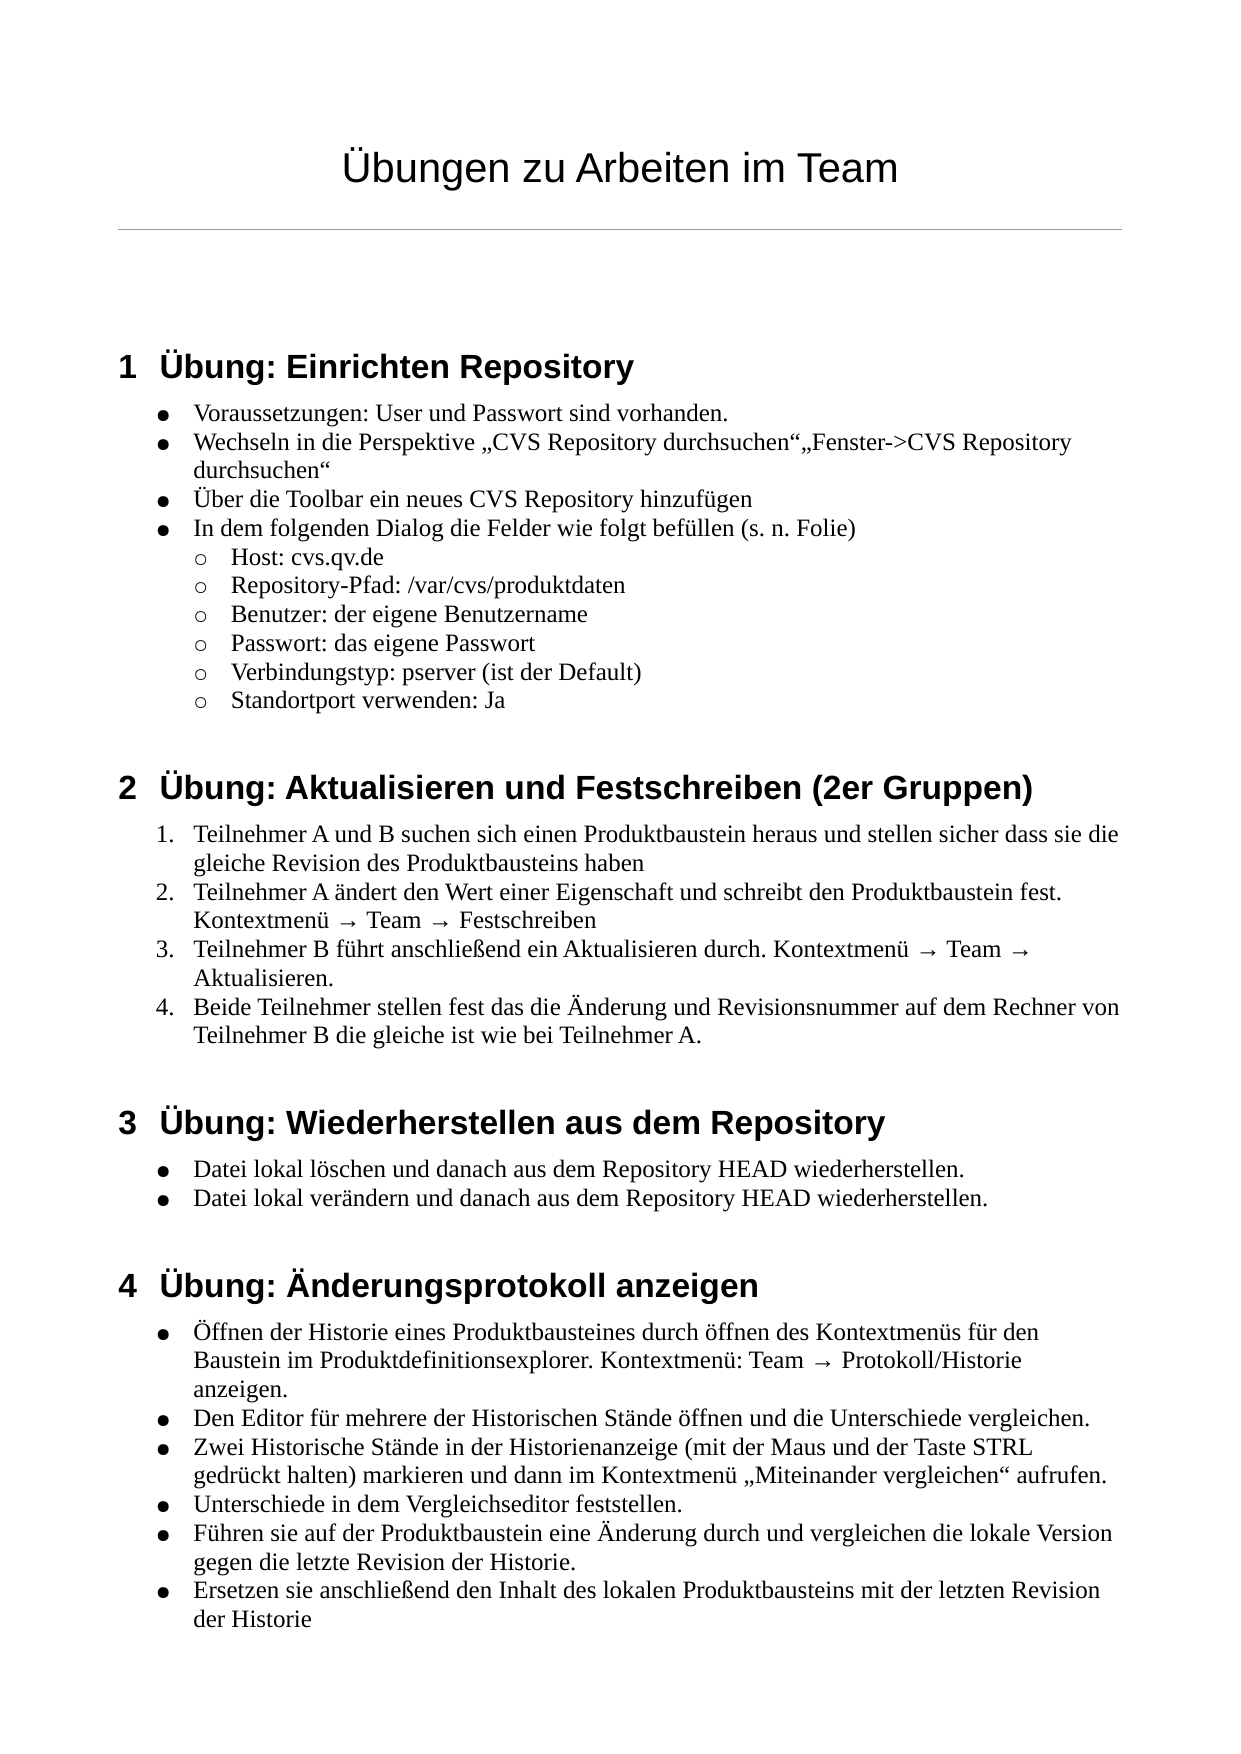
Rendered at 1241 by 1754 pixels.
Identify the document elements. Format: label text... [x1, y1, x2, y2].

list Benutzer: der eigene Benutzername [193, 599, 1122, 628]
list Öffnen der Historie eines Produktbausteines durch öffnen des Kontextmenüs für den Baustein im Produktdefinitionsexplorer. Kontextmenü: Team → Protokoll/Historie anzeigen. [156, 1317, 1122, 1403]
subtitle Übung: Wiederherstellen aus dem Repository [118, 1103, 1122, 1142]
list Wechseln in die Perspektive „CVS Repository durchsuchen“„Fenster->CVS Repository durchsuchen“ [156, 427, 1122, 484]
list Verbindungstyp: pserver (ist der Default) [193, 657, 1122, 686]
list Teilnehmer B führt anschließend ein Aktualisieren durch. Kontextmenü → Team → Aktualisieren. [156, 934, 1122, 992]
subtitle Übung: Änderungsprotokoll anzeigen [118, 1265, 1122, 1304]
list Führen sie auf der Produktbaustein eine Änderung durch und vergleichen die lokale Version gegen die letzte Revision der Historie. [156, 1518, 1122, 1575]
list Teilnehmer A ändert den Wert einer Eigenschaft und schreibt den Produktbaustein fest. Kontextmenü → Team → Festschreiben [156, 877, 1122, 934]
list Standortport verwenden: Ja [193, 686, 1122, 714]
list In dem folgenden Dialog die Felder wie folgt befüllen (s. n. Folie) [156, 513, 1122, 542]
list Host: cvs.qv.de [193, 542, 1122, 571]
subtitle Übung: Aktualisieren und Festschreiben (2er Gruppen) [118, 768, 1122, 807]
subtitle Übung: Einrichten Repository [118, 347, 1122, 386]
list Über die Toolbar ein neues CVS Repository hinzufügen [156, 484, 1122, 513]
subtitle Übungen zu Arbeiten im Team [118, 143, 1122, 191]
list Passwort: das eigene Passwort [193, 628, 1122, 657]
list Teilnehmer A und B suchen sich einen Produktbaustein heraus und stellen sicher dass sie die gleiche Revision des Produktbausteins haben [156, 819, 1122, 877]
list Voraussetzungen: User und Passwort sind vorhanden. [156, 398, 1122, 427]
list Datei lokal verändern und danach aus dem Repository HEAD wiederherstellen. [156, 1183, 1122, 1212]
list Repository-Pfad: /var/cvs/produktdaten [193, 571, 1122, 599]
list Beide Teilnehmer stellen fest das die Änderung und Revisionsnummer auf dem Rechner von Teilnehmer B die gleiche ist wie bei Teilnehmer A. [156, 992, 1122, 1049]
list Unterschiede in dem Vergleichseditor feststellen. [156, 1489, 1122, 1518]
list Datei lokal löschen und danach aus dem Repository HEAD wiederherstellen. [156, 1154, 1122, 1183]
list Zwei Historische Stände in der Historienanzeige (mit der Maus und der Taste STRL gedrückt halten) markieren und dann im Kontextmenü „Miteinander vergleichen“ aufrufen. [156, 1432, 1122, 1489]
list Ersetzen sie anschließend den Inhalt des lokalen Produktbausteins mit der letzten Revision der Historie [156, 1575, 1122, 1633]
list Den Editor für mehrere der Historischen Stände öffnen und die Unterschiede vergleichen. [156, 1403, 1122, 1432]
